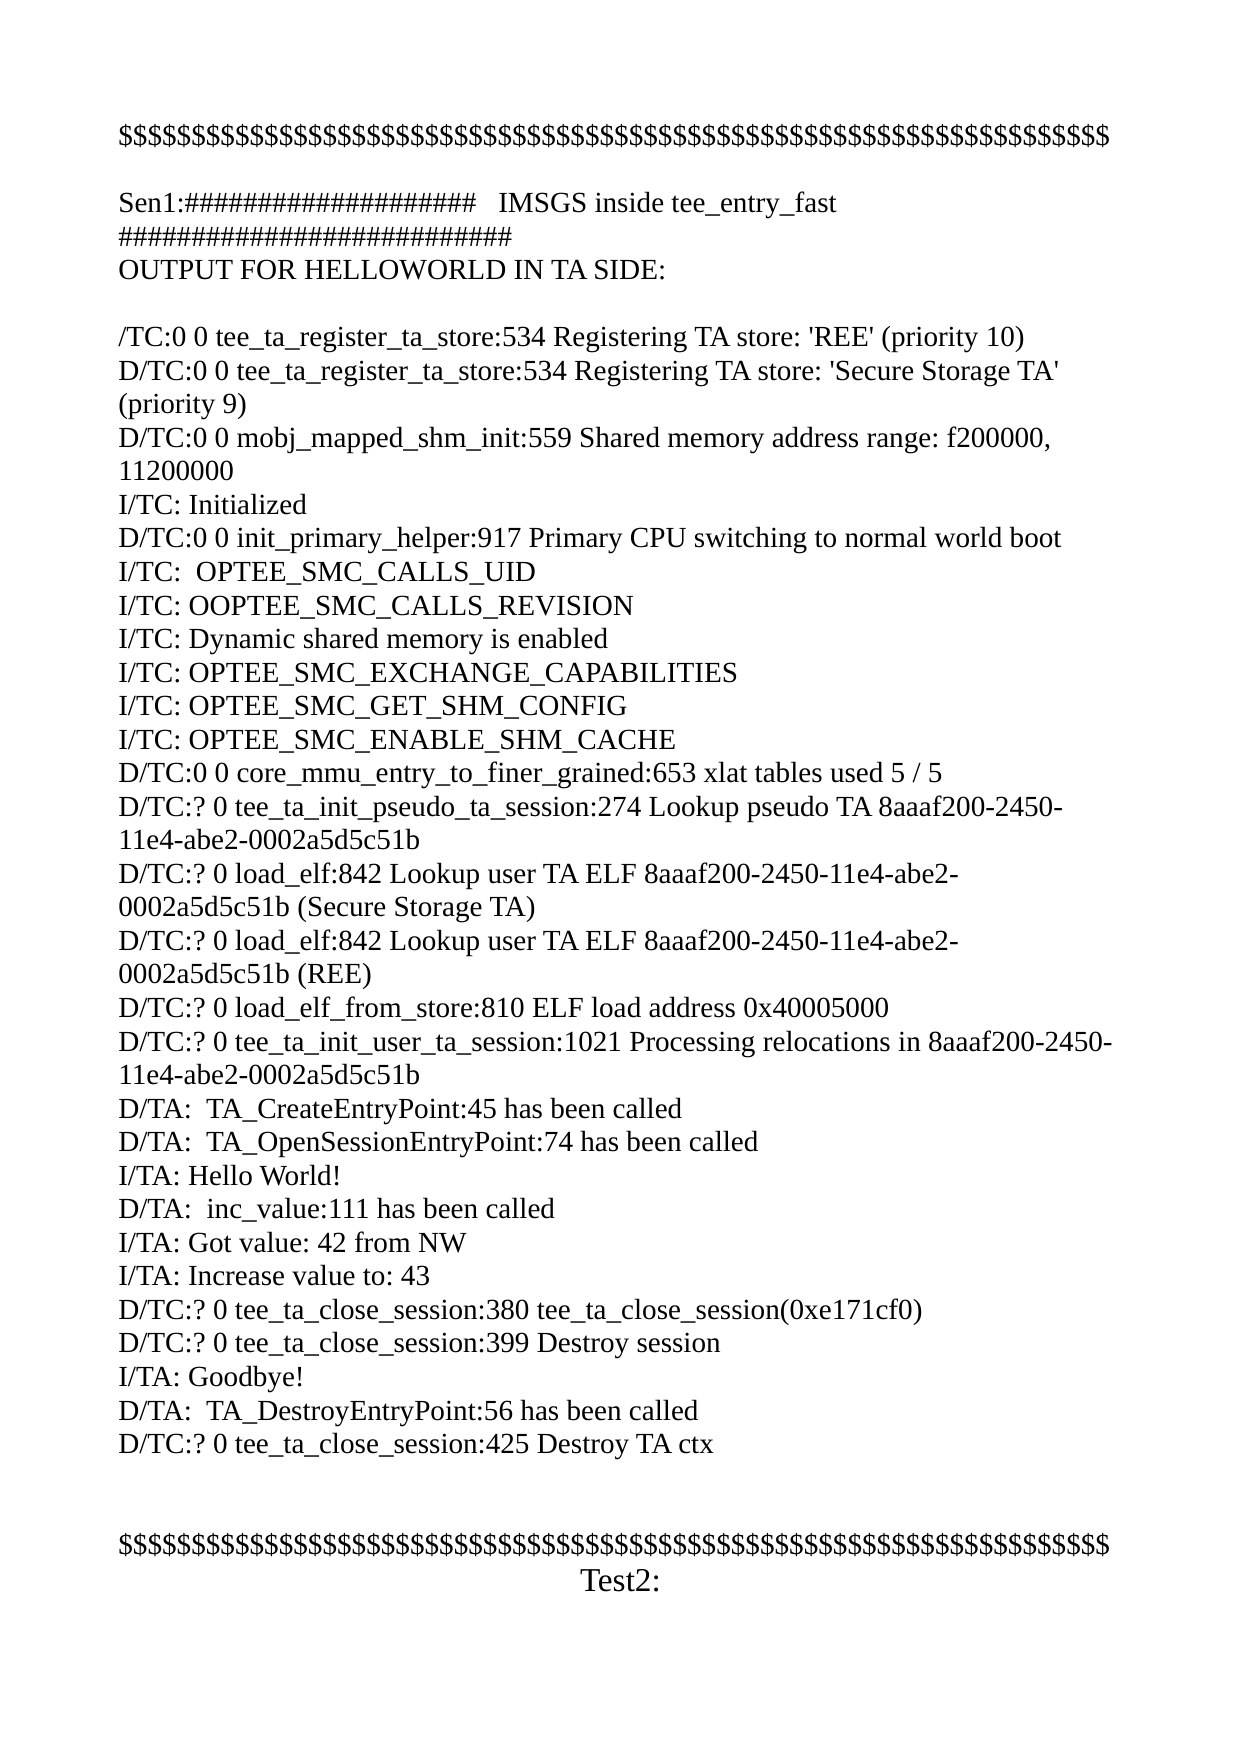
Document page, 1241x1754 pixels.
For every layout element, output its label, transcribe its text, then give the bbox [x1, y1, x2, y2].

text OUTPUT FOR HELLOWORLD IN TA SIDE: [118, 252, 1122, 286]
text D/TC:? 0 tee_ta_close_session:425 Destroy TA ctx [118, 1426, 1122, 1460]
text D/TC:0 0 tee_ta_register_ta_store:534 Registering TA store: 'Secure Storage TA' (priority 9) [118, 353, 1122, 420]
text I/TA: Increase value to: 43 [118, 1258, 1122, 1292]
text $$$$$$$$$$$$$$$$$$$$$$$$$$$$$$$$$$$$$$$$$$$$$$$$$$$$$$$$$$$$$$$$$$$$ [118, 118, 1122, 152]
text D/TA: inc_value:111 has been called [118, 1191, 1122, 1225]
text D/TA: TA_OpenSessionEntryPoint:74 has been called [118, 1124, 1122, 1158]
text D/TA: TA_DestroyEntryPoint:56 has been called [118, 1393, 1122, 1426]
text I/TC: OPTEE_SMC_EXCHANGE_CAPABILITIES [118, 655, 1122, 688]
text I/TC: Initialized [118, 487, 1122, 521]
text D/TC:? 0 tee_ta_init_user_ta_session:1021 Processing relocations in 8aaaf200-2450-11e4-abe2-0002a5d5c51b [118, 1024, 1122, 1091]
text I/TC: Dynamic shared memory is enabled [118, 621, 1122, 655]
text D/TA: TA_CreateEntryPoint:45 has been called [118, 1091, 1122, 1124]
text I/TA: Goodbye! [118, 1359, 1122, 1393]
text Test2: [118, 1560, 1122, 1599]
text Sen1:#################### IMSGS inside tee_entry_fast ########################### [118, 185, 1122, 252]
text D/TC:0 0 mobj_mapped_shm_init:559 Shared memory address range: f200000, 11200000 [118, 420, 1122, 487]
text D/TC:? 0 load_elf_from_store:810 ELF load address 0x40005000 [118, 990, 1122, 1024]
text I/TC: OPTEE_SMC_ENABLE_SHM_CACHE [118, 722, 1122, 755]
text I/TC: OOPTEE_SMC_CALLS_REVISION [118, 588, 1122, 621]
text I/TA: Got value: 42 from NW [118, 1225, 1122, 1258]
text D/TC:? 0 tee_ta_close_session:380 tee_ta_close_session(0xe171cf0) [118, 1292, 1122, 1326]
text I/TC: OPTEE_SMC_CALLS_UID [118, 554, 1122, 588]
text I/TC: OPTEE_SMC_GET_SHM_CONFIG [118, 688, 1122, 722]
text D/TC:0 0 init_primary_helper:917 Primary CPU switching to normal world boot [118, 521, 1122, 554]
text D/TC:? 0 load_elf:842 Lookup user TA ELF 8aaaf200-2450-11e4-abe2-0002a5d5c51b (Secure Storage TA) [118, 856, 1122, 923]
text /TC:0 0 tee_ta_register_ta_store:534 Registering TA store: 'REE' (priority 10) [118, 319, 1122, 353]
text D/TC:? 0 load_elf:842 Lookup user TA ELF 8aaaf200-2450-11e4-abe2-0002a5d5c51b (REE) [118, 923, 1122, 990]
text I/TA: Hello World! [118, 1158, 1122, 1191]
text D/TC:? 0 tee_ta_init_pseudo_ta_session:274 Lookup pseudo TA 8aaaf200-2450-11e4-abe2-0002a5d5c51b [118, 789, 1122, 856]
text D/TC:? 0 tee_ta_close_session:399 Destroy session [118, 1326, 1122, 1359]
text D/TC:0 0 core_mmu_entry_to_finer_grained:653 xlat tables used 5 / 5 [118, 755, 1122, 789]
text $$$$$$$$$$$$$$$$$$$$$$$$$$$$$$$$$$$$$$$$$$$$$$$$$$$$$$$$$$$$$$$$$$$$ [118, 1527, 1122, 1560]
